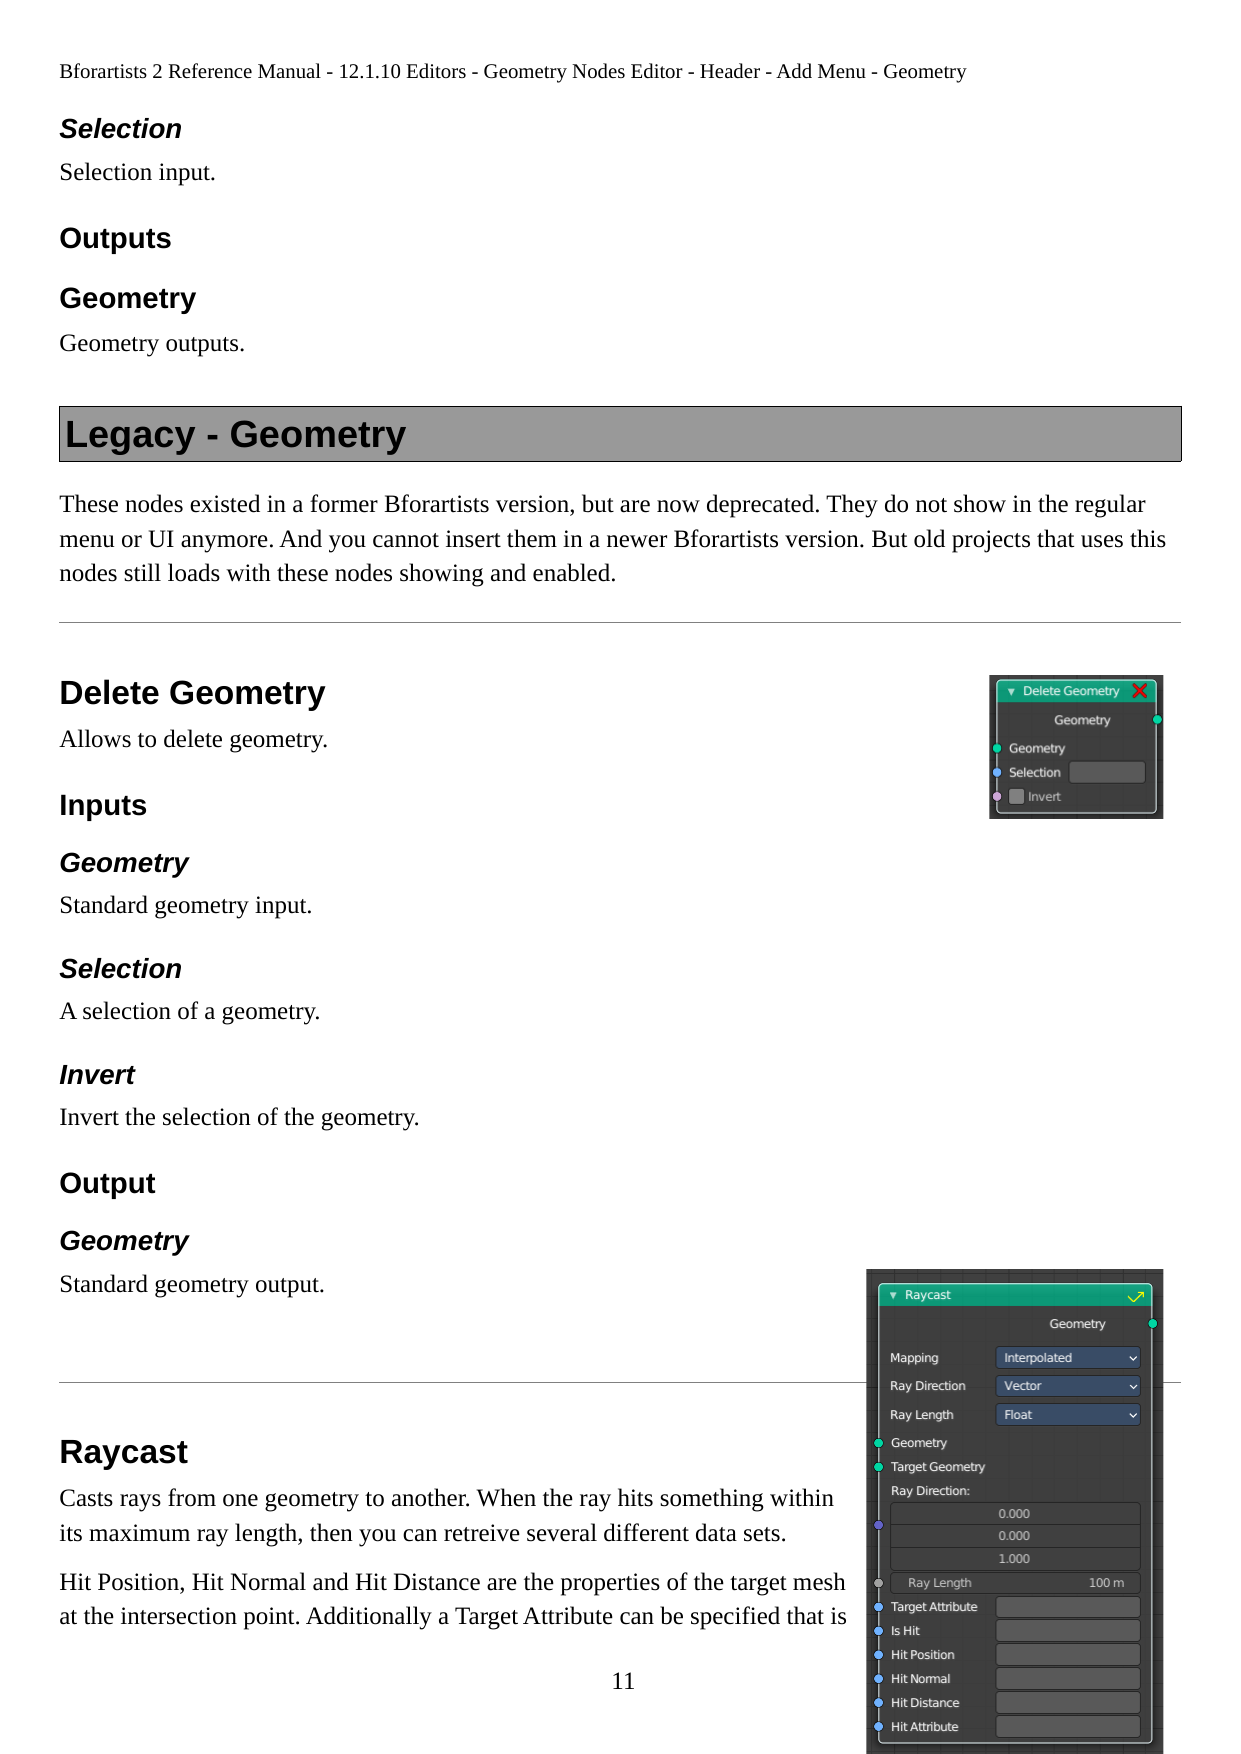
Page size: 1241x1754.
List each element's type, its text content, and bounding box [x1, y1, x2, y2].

text Invert the selection of the geometry. [59, 1102, 1181, 1131]
text Allows to delete geometry. [59, 724, 989, 752]
subtitle Geometry [59, 281, 1181, 315]
table_header Legacy - Geometry [60, 407, 1181, 461]
subtitle [1164, 1432, 1181, 1471]
subtitle Raycast [59, 1432, 866, 1471]
text Standard geometry output. [59, 1269, 866, 1298]
subtitle Output [59, 1166, 1181, 1200]
subtitle Delete Geometry [59, 673, 1181, 711]
text These nodes existed in a former Bforartists version, but are now deprecated. They do not show in the regular menu or UI anymore. And you cannot insert them in a newer Bforartists version. But old projects that uses this nodes still loads with these nodes showing and enabled. [59, 489, 1181, 587]
subtitle Inputs [59, 787, 1181, 821]
text Standard geometry input. [59, 891, 1181, 919]
picture [989, 675, 1164, 819]
subtitle Selection [59, 113, 1181, 144]
subtitle Selection [59, 952, 1181, 984]
text Selection input. [59, 157, 1181, 186]
subtitle Invert [59, 1058, 1181, 1090]
text Casts rays from one geometry to another. When the ray hits something within its maximum ray length, then you can retreive several different data sets. [59, 1483, 866, 1547]
text Hit Position, Hit Normal and Hit Distance are the properties of the target mesh at the intersection point. Additionally a Target Attribute can be specified that is [59, 1567, 866, 1630]
text A selection of a geometry. [59, 996, 1181, 1025]
subtitle Geometry [59, 1225, 1181, 1257]
subtitle Outputs [59, 221, 1181, 254]
subtitle Geometry [59, 846, 1181, 878]
picture [866, 1269, 1164, 1754]
text Geometry outputs. [59, 328, 1181, 356]
